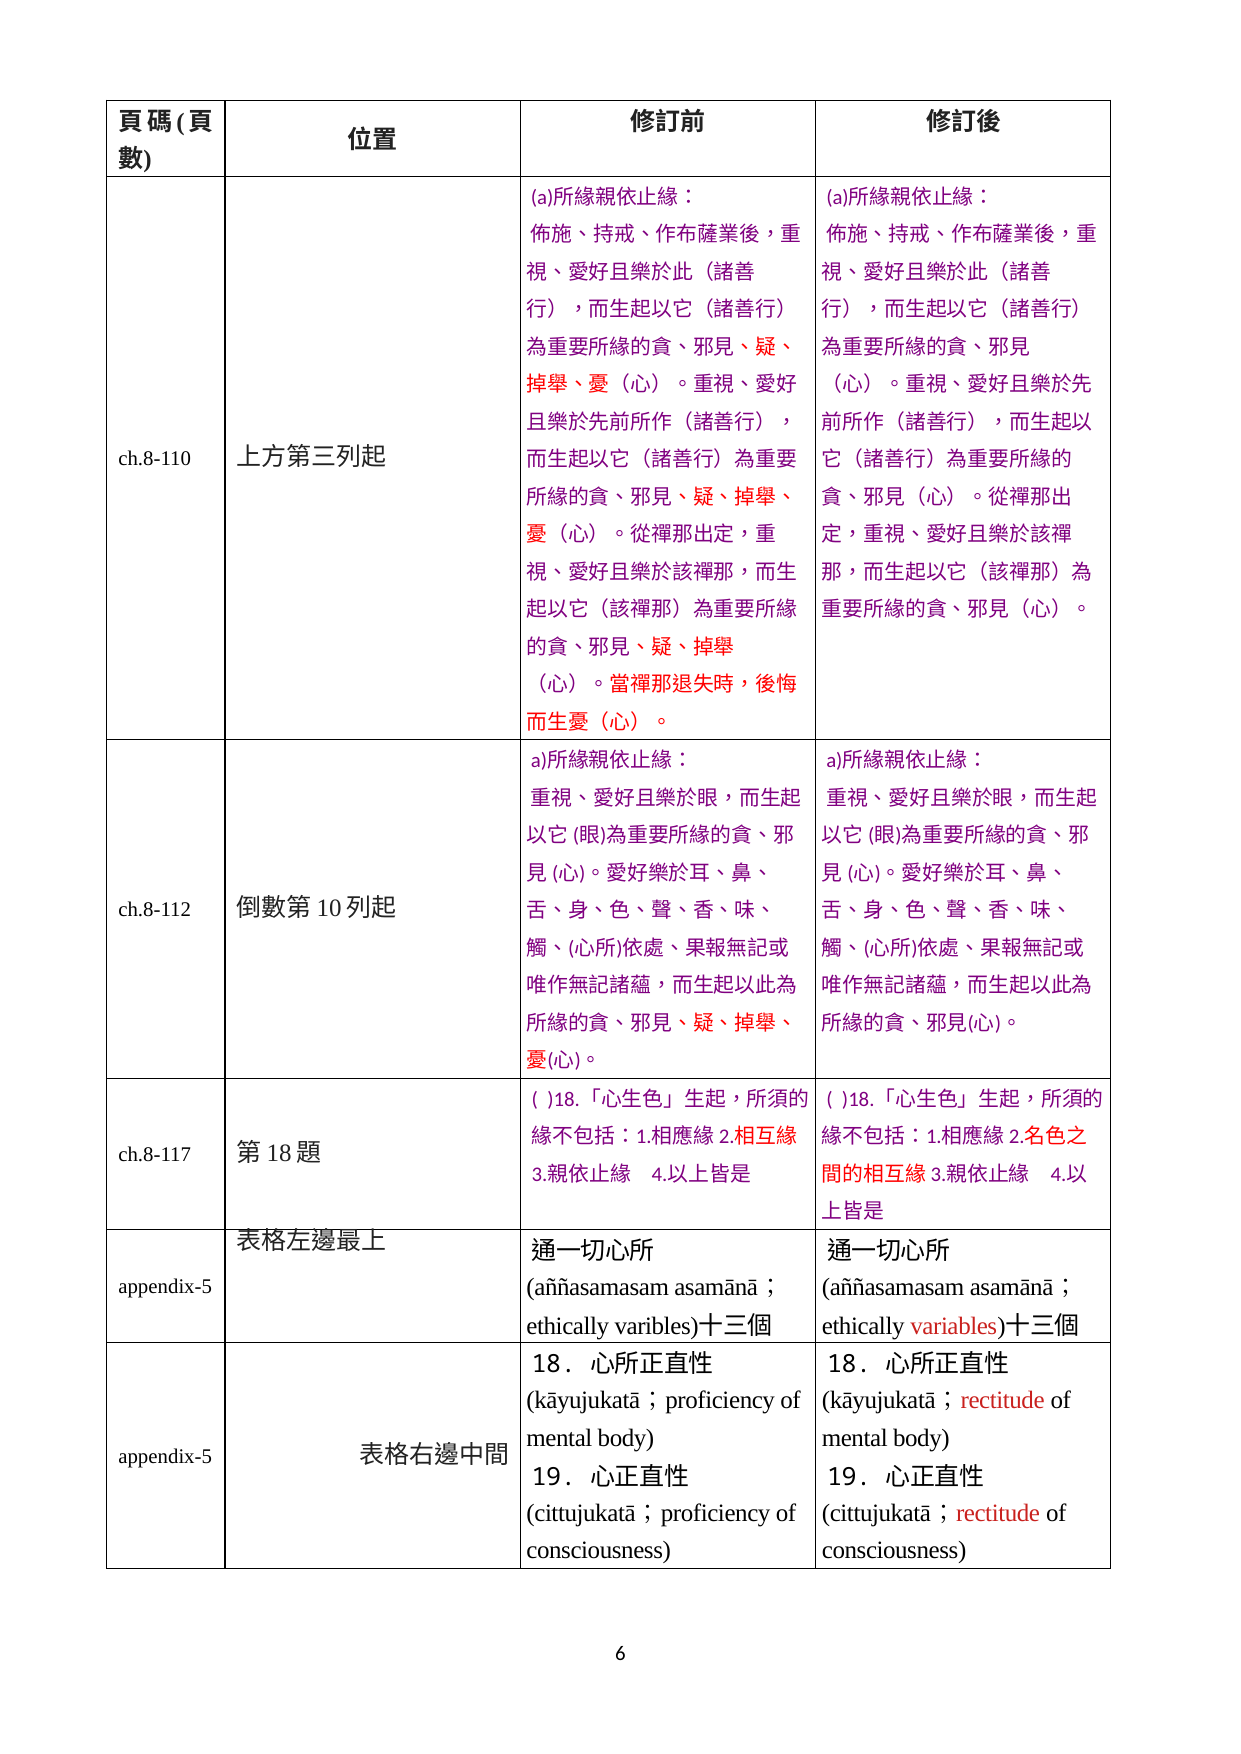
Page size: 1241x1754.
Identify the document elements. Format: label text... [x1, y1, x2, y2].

table_cell 18. 心所正直性(kāyujukatā；proficiency of mental body) 19. 心正直性(cittujukatā；proficiency of consciousness) [521, 1343, 815, 1568]
table_cell 通一切心所 (aññasamasam asamānā；ethically varibles)十三個 [521, 1230, 815, 1342]
table_cell 修訂後 [816, 101, 1110, 176]
table_cell 18. 心所正直性(kāyujukatā；rectitude of mental body) 19. 心正直性(cittujukatā；rectitude of consciousness) [816, 1343, 1110, 1568]
table_cell 修訂前 [521, 101, 815, 176]
table_cell 表格左邊最上 [226, 1230, 520, 1342]
table_cell ( )18.「心生色」生起，所須的緣不包括：1.相應緣 2.名色之間的相互緣 3.親依止緣 4.以上皆是 [816, 1079, 1110, 1229]
table_cell 位置 [226, 101, 520, 176]
table_cell 倒數第10列起 [226, 740, 520, 1078]
table_cell appendix-5 [107, 1230, 224, 1342]
table_cell 頁碼(頁數) [107, 101, 224, 176]
table_cell 表格右邊中間 [226, 1343, 520, 1568]
table_cell appendix-5 [107, 1343, 224, 1568]
table_cell 上方第三列起 [226, 177, 520, 739]
table_cell a)所緣親依止緣： 重視、愛好且樂於眼，而生起以它 (眼)為重要所緣的貪、邪見 (心)。愛好樂於耳、鼻、舌、身、色、聲、香、味、觸、(心所)依處、果報無記或唯作無記諸蘊，而生起以此為所緣的貪、邪見、疑、掉舉、憂(心)。 [521, 740, 815, 1078]
table_cell ch.8-110 [107, 177, 224, 739]
table_cell (a)所緣親依止緣： 佈施、持戒、作布薩業後，重視、愛好且樂於此（諸善行），而生起以它（諸善行）為重要所緣的貪、邪見（心）。重視、愛好且樂於先前所作（諸善行），而生起以它（諸善行）為重要所緣的貪、邪見（心）。從禪那出定，重視、愛好且樂於該禪那，而生起以它（該禪那）為重要所緣的貪、邪見（心）。 [816, 177, 1110, 739]
table_cell 通一切心所 (aññasamasam asamānā；ethically variables)十三個 [816, 1230, 1110, 1342]
table_cell (a)所緣親依止緣： 佈施、持戒、作布薩業後，重視、愛好且樂於此（諸善行），而生起以它（諸善行）為重要所緣的貪、邪見、疑、掉舉、憂（心）。重視、愛好且樂於先前所作（諸善行），而生起以它（諸善行）為重要所緣的貪、邪見、疑、掉舉、憂（心）。從禪那出定，重視、愛好且樂於該禪那，而生起以它（該禪那）為重要所緣的貪、邪見、疑、掉舉（心）。當禪那退失時，後悔而生憂（心）。 [521, 177, 815, 739]
table_cell ch.8-112 [107, 740, 224, 1078]
table_cell ch.8-117 [107, 1079, 224, 1229]
table_cell 第18題 [226, 1079, 520, 1229]
table_cell ( )18.「心生色」生起，所須的緣不包括：1.相應緣 2.相互緣 3.親依止緣 4.以上皆是 [521, 1079, 815, 1229]
table_cell a)所緣親依止緣： 重視、愛好且樂於眼，而生起以它 (眼)為重要所緣的貪、邪見 (心)。愛好樂於耳、鼻、舌、身、色、聲、香、味、觸、(心所)依處、果報無記或唯作無記諸蘊，而生起以此為所緣的貪、邪見(心)。 [816, 740, 1110, 1078]
